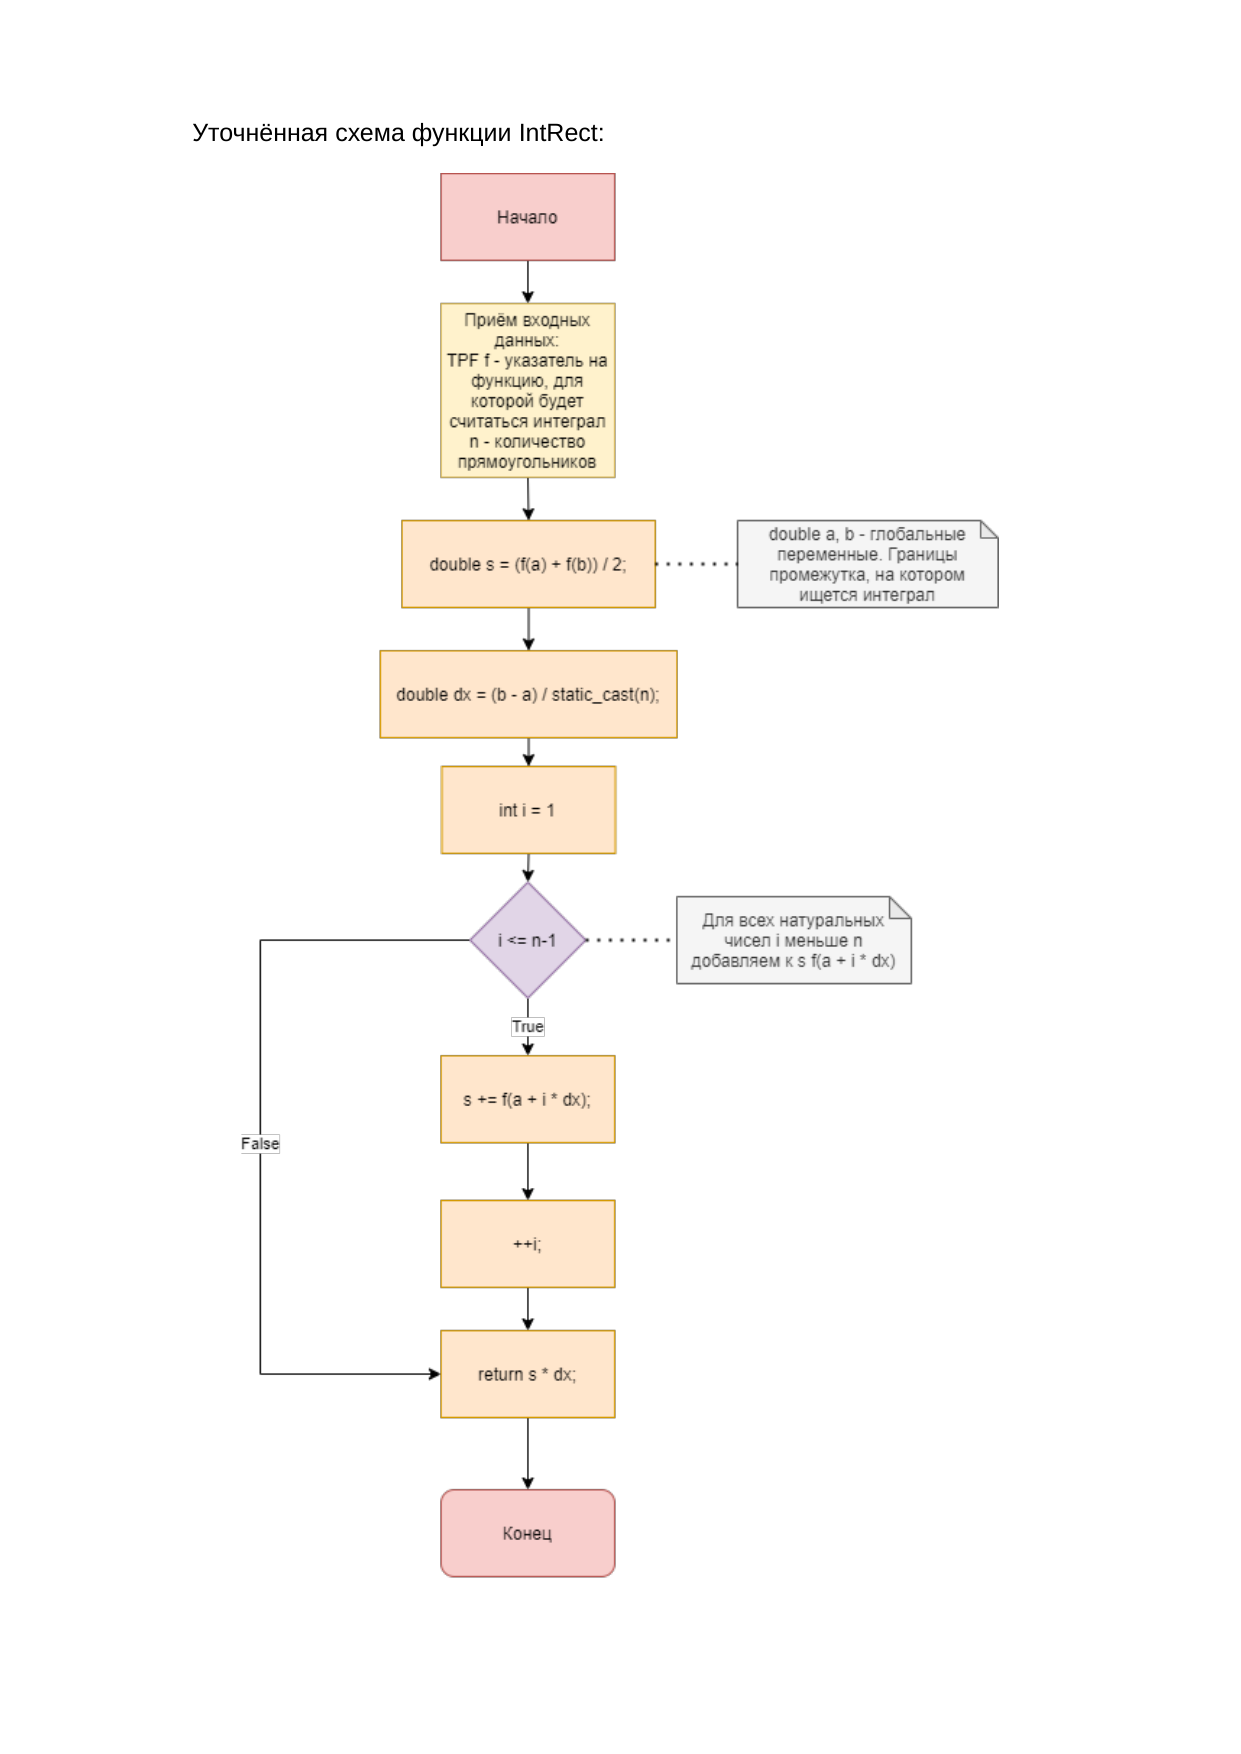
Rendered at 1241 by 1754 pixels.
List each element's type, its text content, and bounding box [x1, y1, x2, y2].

picture [241, 173, 999, 1579]
text Уточнённая схема функции IntRect: [148, 118, 1122, 147]
